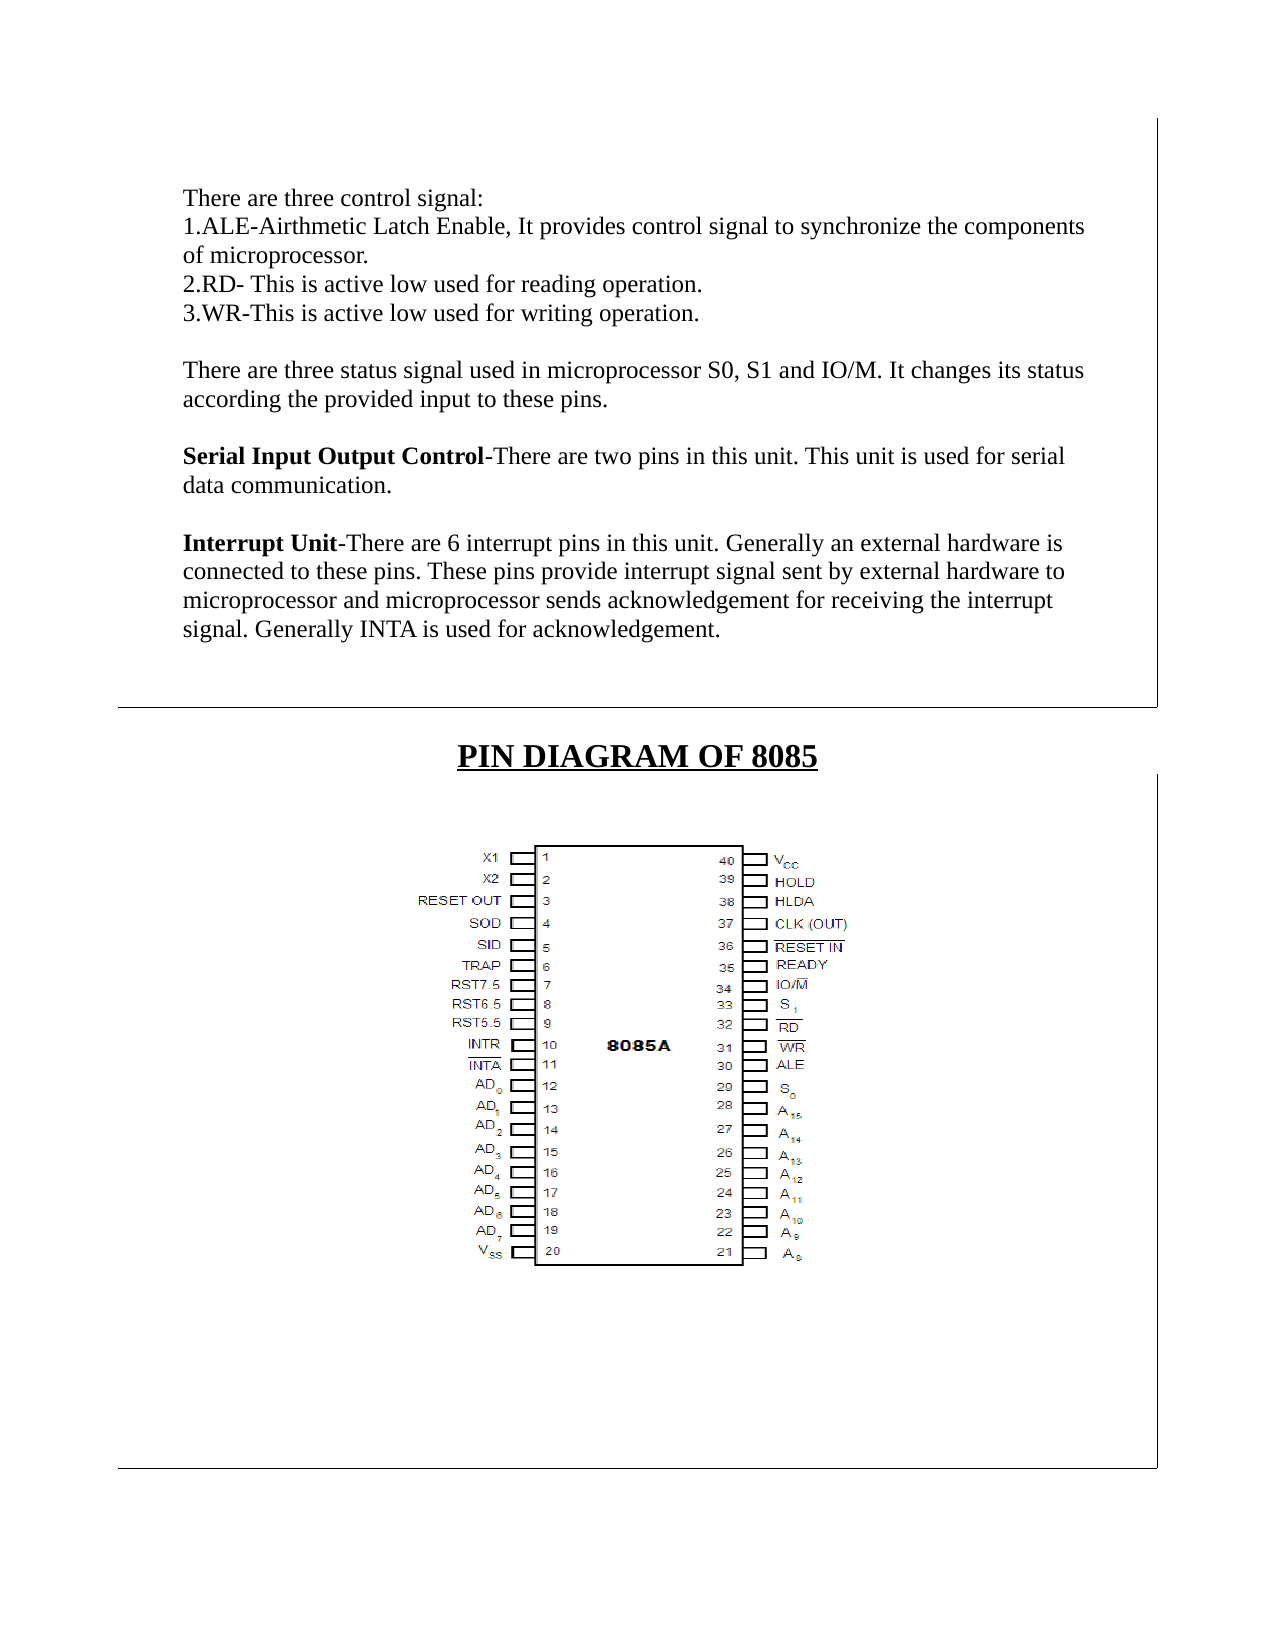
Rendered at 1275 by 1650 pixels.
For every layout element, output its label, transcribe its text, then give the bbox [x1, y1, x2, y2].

picture [417, 838, 858, 1289]
text PIN DIAGRAM OF 8085 [118, 736, 1157, 774]
text There are three control signal: 1.ALE-Airthmetic Latch Enable, It provides control signal to synchronize the components of microprocessor. 2.RD- This is active low used for reading operation. 3.WR-This is active low used for writing operation. There are three status signal used in microprocessor S0, S1 and IO/M. It changes its status according the provided input to these pins. Serial Input Output Control-There are two pins in this unit. This unit is used for serial data communication. Interrupt Unit-There are 6 interrupt pins in this unit. Generally an external hardware is connected to these pins. These pins provide interrupt signal sent by external hardware to microprocessor and microprocessor sends acknowledgement for receiving the interrupt signal. Generally INTA is used for acknowledgement. [118, 118, 1157, 707]
